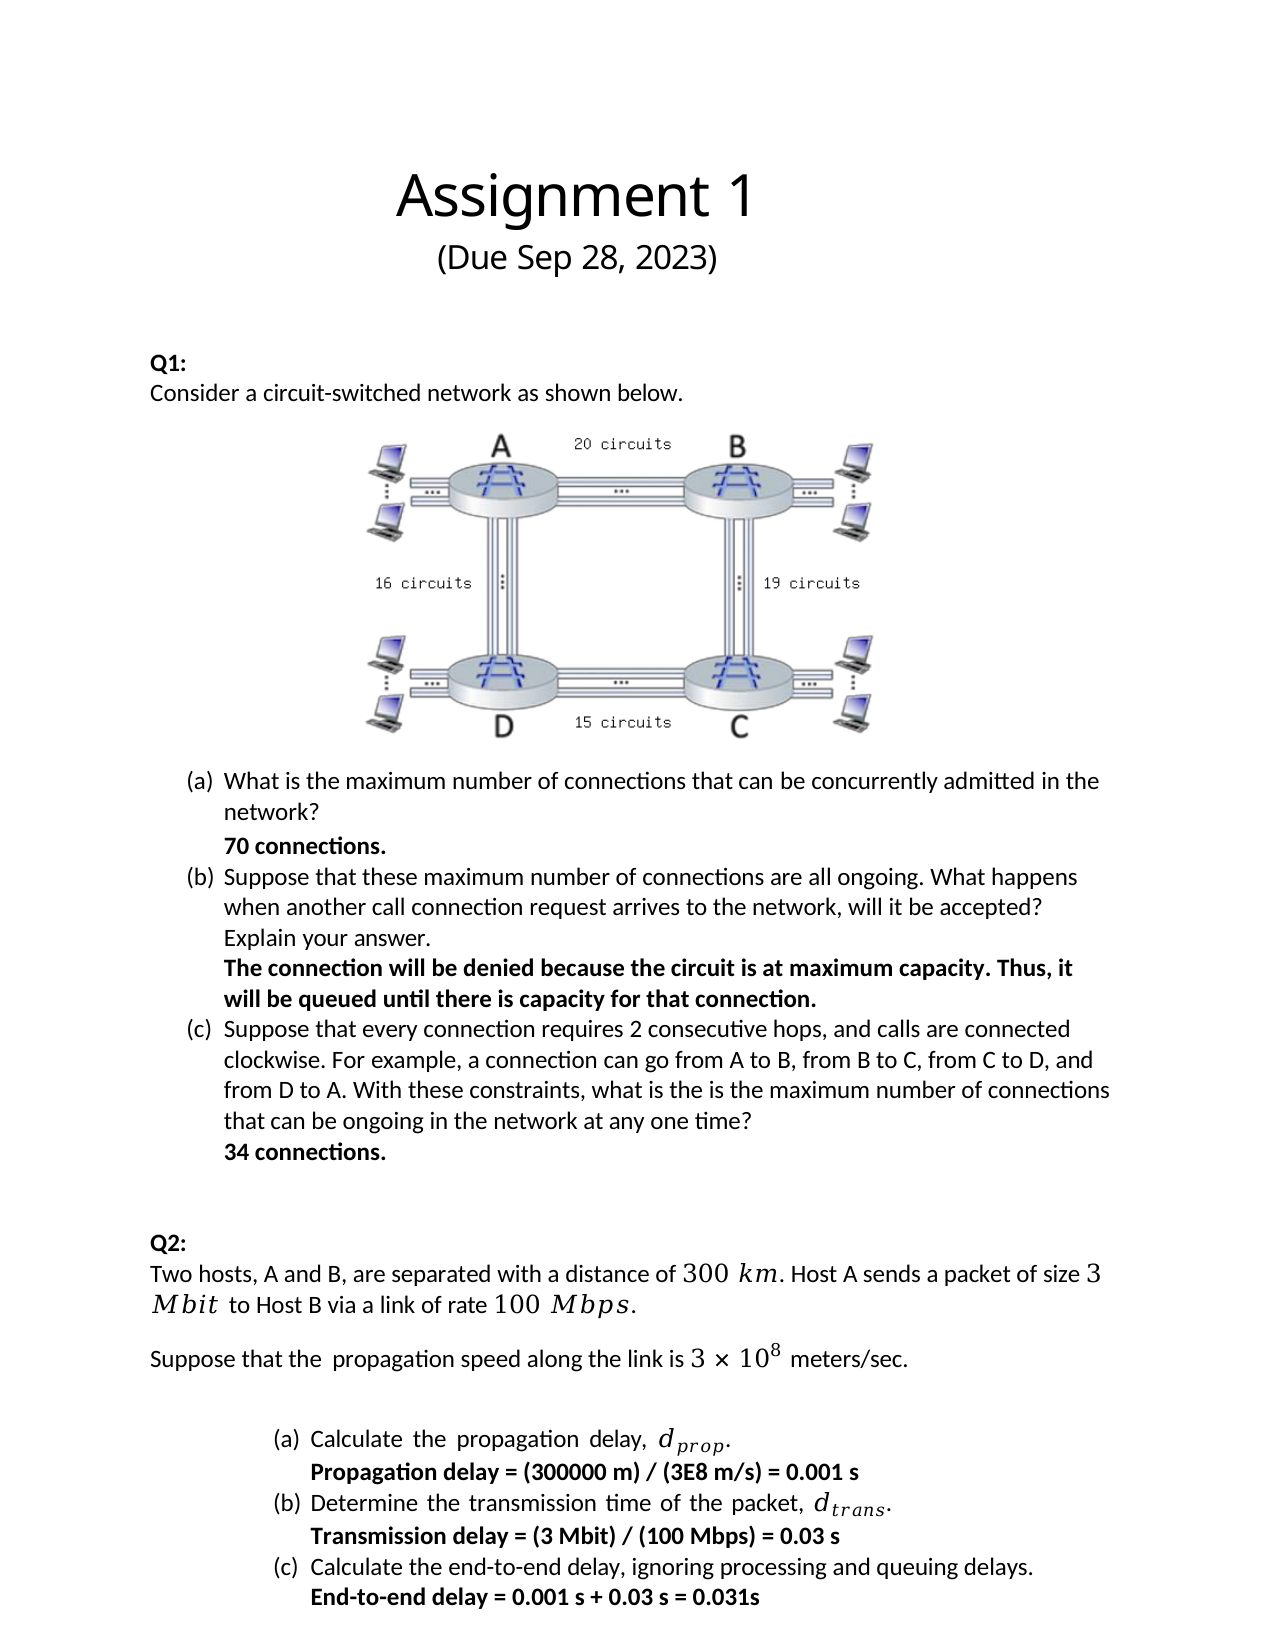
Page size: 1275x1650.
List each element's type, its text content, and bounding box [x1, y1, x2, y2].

picture [330, 408, 938, 761]
text Assignment 1 [139, 154, 791, 234]
list Determine the transmission time of the packet, 𝑑𝑡𝑟𝑎𝑛𝑠. [273, 1487, 1135, 1520]
list What is the maximum number of connections that can be concurrently admitted in the network? [186, 765, 1104, 826]
text Suppose that the propagation speed along the link is 3 × 108 meters/sec. [150, 1338, 1104, 1373]
list Suppose that these maximum number of connections are all ongoing. What happens when another call connection request arrives to the network, will it be accepted? Explain your answer. [186, 861, 1082, 952]
list End-to-end delay = 0.001 s + 0.03 s = 0.031s [273, 1581, 1135, 1612]
list The connection will be denied because the circuit is at maximum capacity. Thus, it will be queued until there is capacity for that connection. [186, 952, 1082, 1013]
list Transmission delay = (3 Mbit) / (100 Mbps) = 0.03 s [273, 1520, 1135, 1551]
text Two hosts, A and B, are separated with a distance of 300 𝑘𝑚. Host A sends a packet of size 3 𝑀𝑏𝑖𝑡 to Host B via a link of rate 100 𝑀𝑏𝑝𝑠. [150, 1258, 1135, 1320]
list Calculate the end-to-end delay, ignoring processing and queuing delays. [273, 1551, 1135, 1581]
list Suppose that every connection requires 2 consecutive hops, and calls are connected clockwise. For example, a connection can go from A to B, from B to C, from C to D, and from D to A. With these constraints, what is the is the maximum number of connections that can be ongoing in the network at any one time? [186, 1013, 1114, 1136]
list 70 connections. [186, 830, 1104, 861]
list Propagation delay = (300000 m) / (3E8 m/s) = 0.001 s [273, 1456, 1135, 1487]
subtitle Q1: [150, 347, 1135, 377]
list 34 connections. [186, 1136, 1114, 1166]
subtitle Q2: [150, 1227, 1135, 1258]
text (Due Sep 28, 2023) [139, 234, 791, 279]
text Consider a circuit-switched network as shown below. [150, 377, 1135, 408]
list Calculate the propagation delay, 𝑑𝑝𝑟𝑜𝑝. [273, 1423, 1135, 1456]
